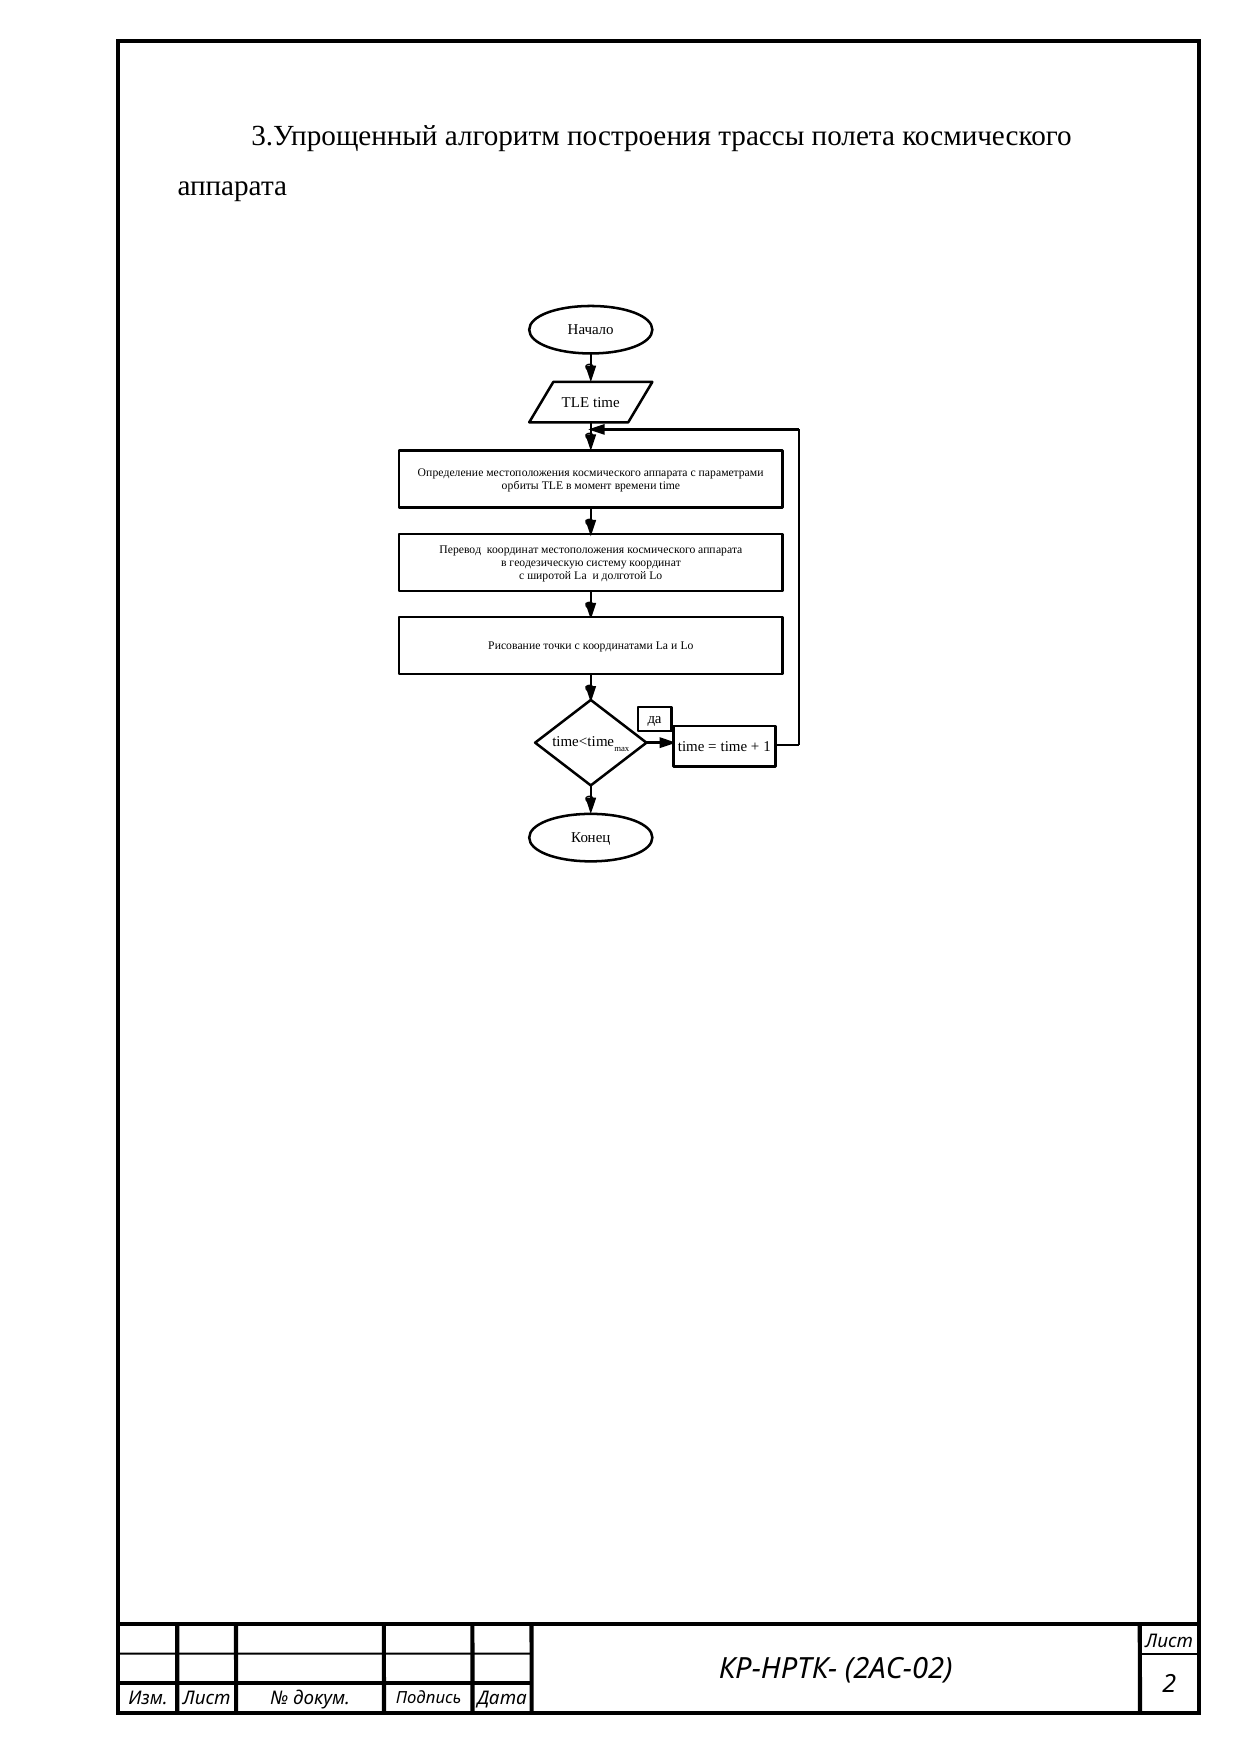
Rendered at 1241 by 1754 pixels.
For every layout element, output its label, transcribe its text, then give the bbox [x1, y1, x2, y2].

text 3.Упрощенный алгоритм построения трассы полета космического аппарата [177, 118, 1122, 202]
